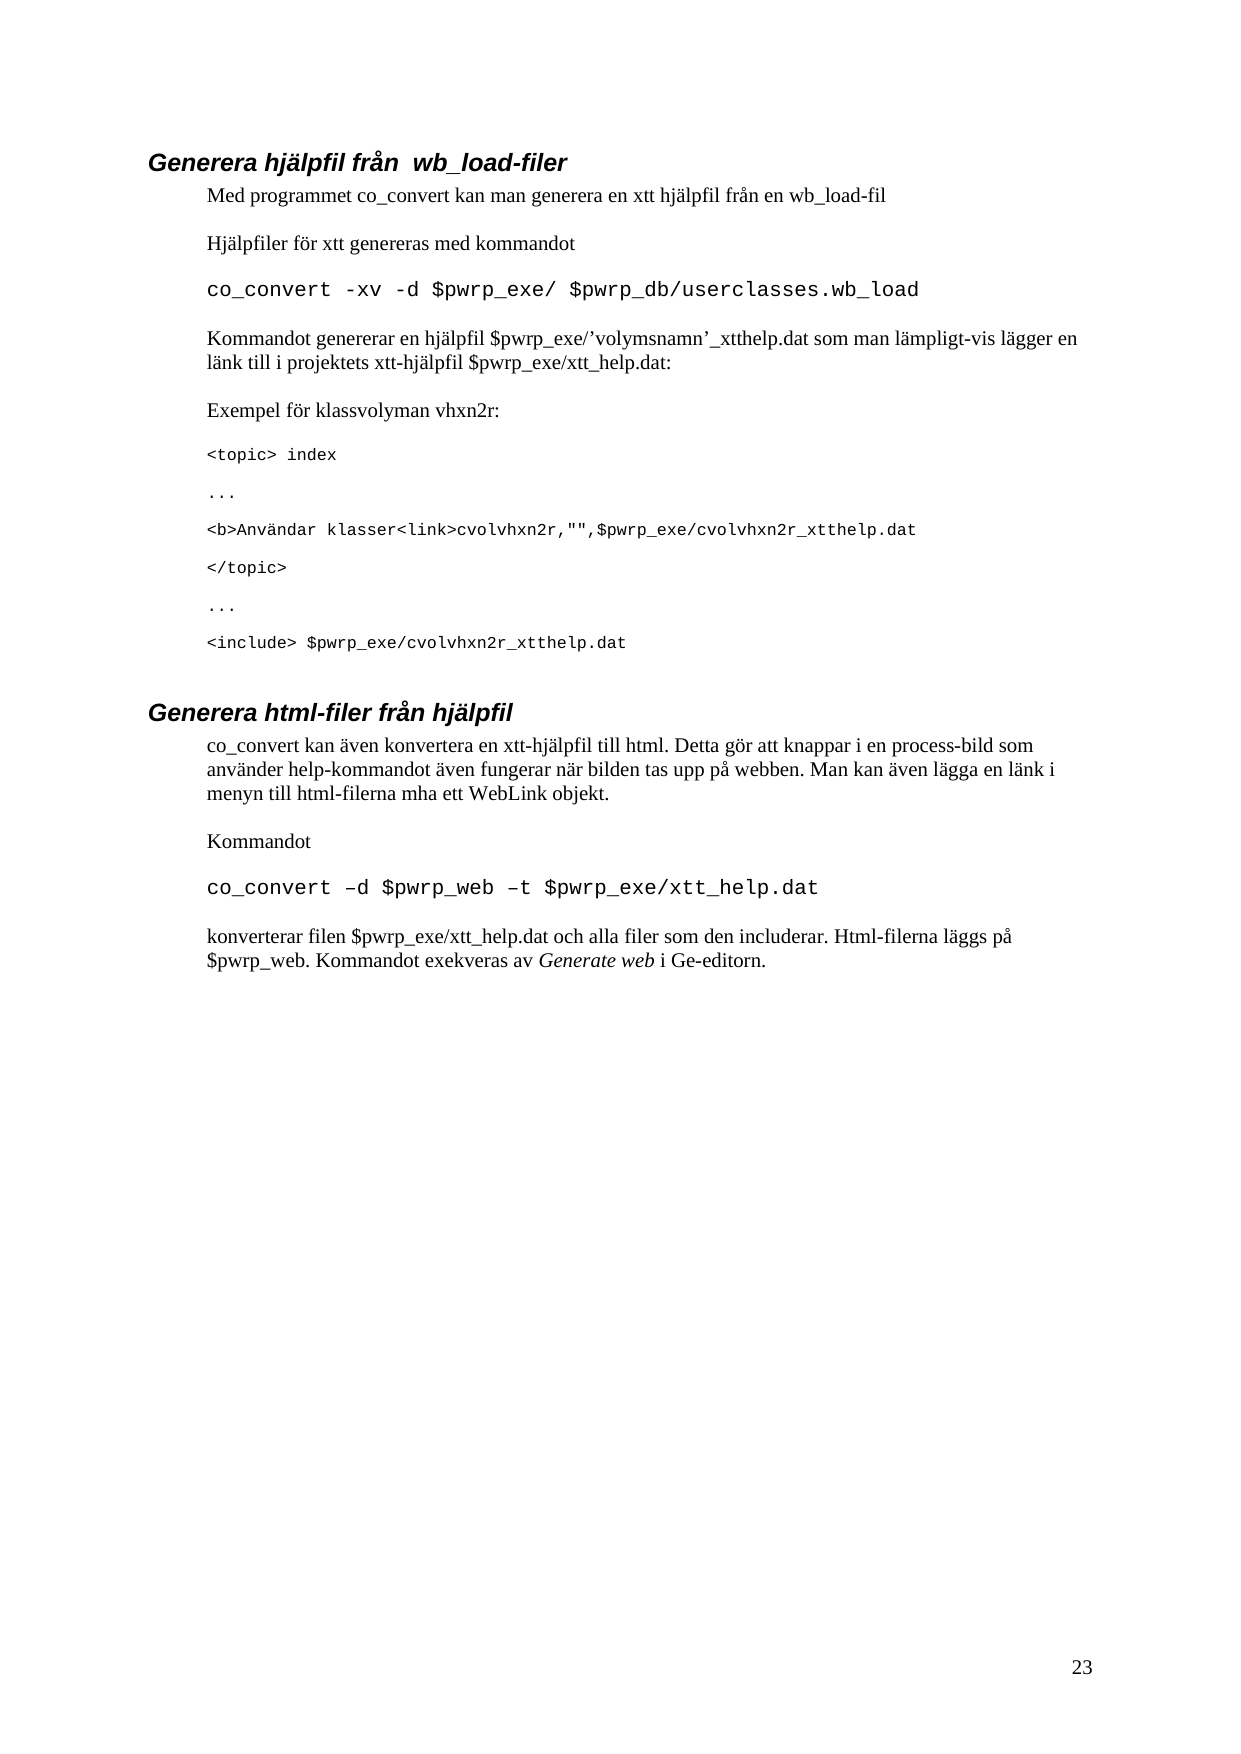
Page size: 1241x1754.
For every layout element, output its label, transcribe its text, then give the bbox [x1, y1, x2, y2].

text Kommandot [207, 829, 1093, 853]
text <b>Användar klasser<link>cvolvhxn2r,"",$pwrp_exe/cvolvhxn2r_xtthelp.dat [207, 522, 1093, 541]
text Hjälpfiler för xtt genereras med kommandot [207, 231, 1093, 255]
text ... [207, 484, 1093, 503]
text Exempel för klassvolyman vhxn2r: [207, 398, 1093, 422]
text Kommandot genererar en hjälpfil $pwrp_exe/’volymsnamn’_xtthelp.dat som man lämpligt-vis lägger en länk till i projektets xtt-hjälpfil $pwrp_exe/xtt_help.dat: [207, 326, 1093, 374]
text co_convert –d $pwrp_web –t $pwrp_exe/xtt_help.dat [207, 877, 1093, 901]
text co_convert kan även konvertera en xtt-hjälpfil till html. Detta gör att knappar i en process-bild som använder help-kommandot även fungerar när bilden tas upp på webben. Man kan även lägga en länk i menyn till html-filerna mha ett WebLink objekt. [207, 733, 1093, 805]
subtitle Generera html-filer från hjälpfil [148, 698, 1093, 726]
text <topic> index [207, 446, 1093, 465]
text ... [207, 597, 1093, 616]
text co_convert -xv -d $pwrp_exe/ $pwrp_db/userclasses.wb_load [207, 279, 1093, 302]
text konverterar filen $pwrp_exe/xtt_help.dat och alla filer som den includerar. Html-filerna läggs på $pwrp_web. Kommandot exekveras av Generate web i Ge-editorn. [207, 924, 1093, 972]
text </topic> [207, 559, 1093, 578]
text <include> $pwrp_exe/cvolvhxn2r_xtthelp.dat [207, 635, 1093, 654]
subtitle Generera hjälpfil från wb_load-filer [148, 148, 1093, 176]
text Med programmet co_convert kan man generera en xtt hjälpfil från en wb_load-fil [207, 183, 1093, 207]
